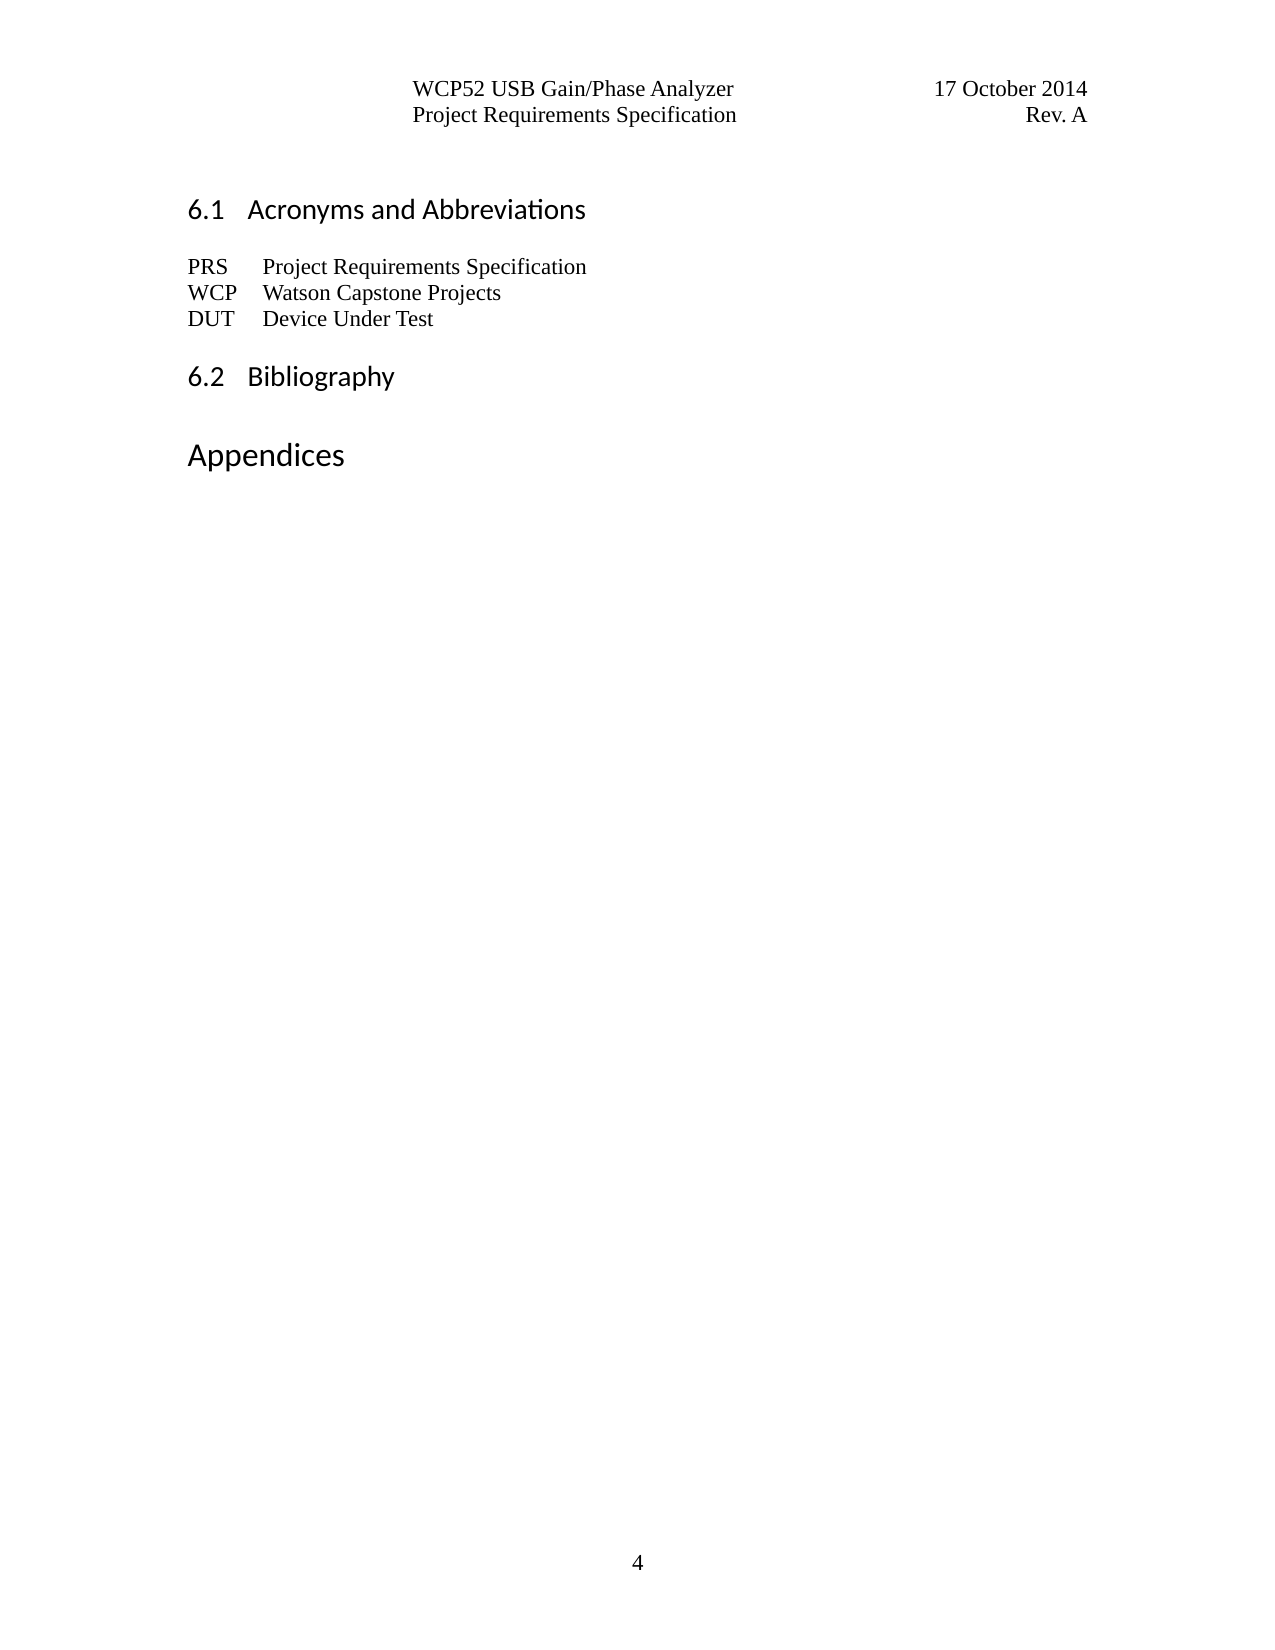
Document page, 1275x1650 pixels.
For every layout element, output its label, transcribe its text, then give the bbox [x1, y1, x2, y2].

text DUT Device Under Test [187, 305, 1087, 332]
subtitle Bibliography [187, 358, 1087, 394]
text WCP Watson Capstone Projects [187, 279, 1087, 305]
text PRS Project Requirements Specification [187, 253, 1087, 279]
subtitle Appendices [187, 434, 1087, 475]
subtitle Acronyms and Abbreviations [187, 191, 1087, 226]
